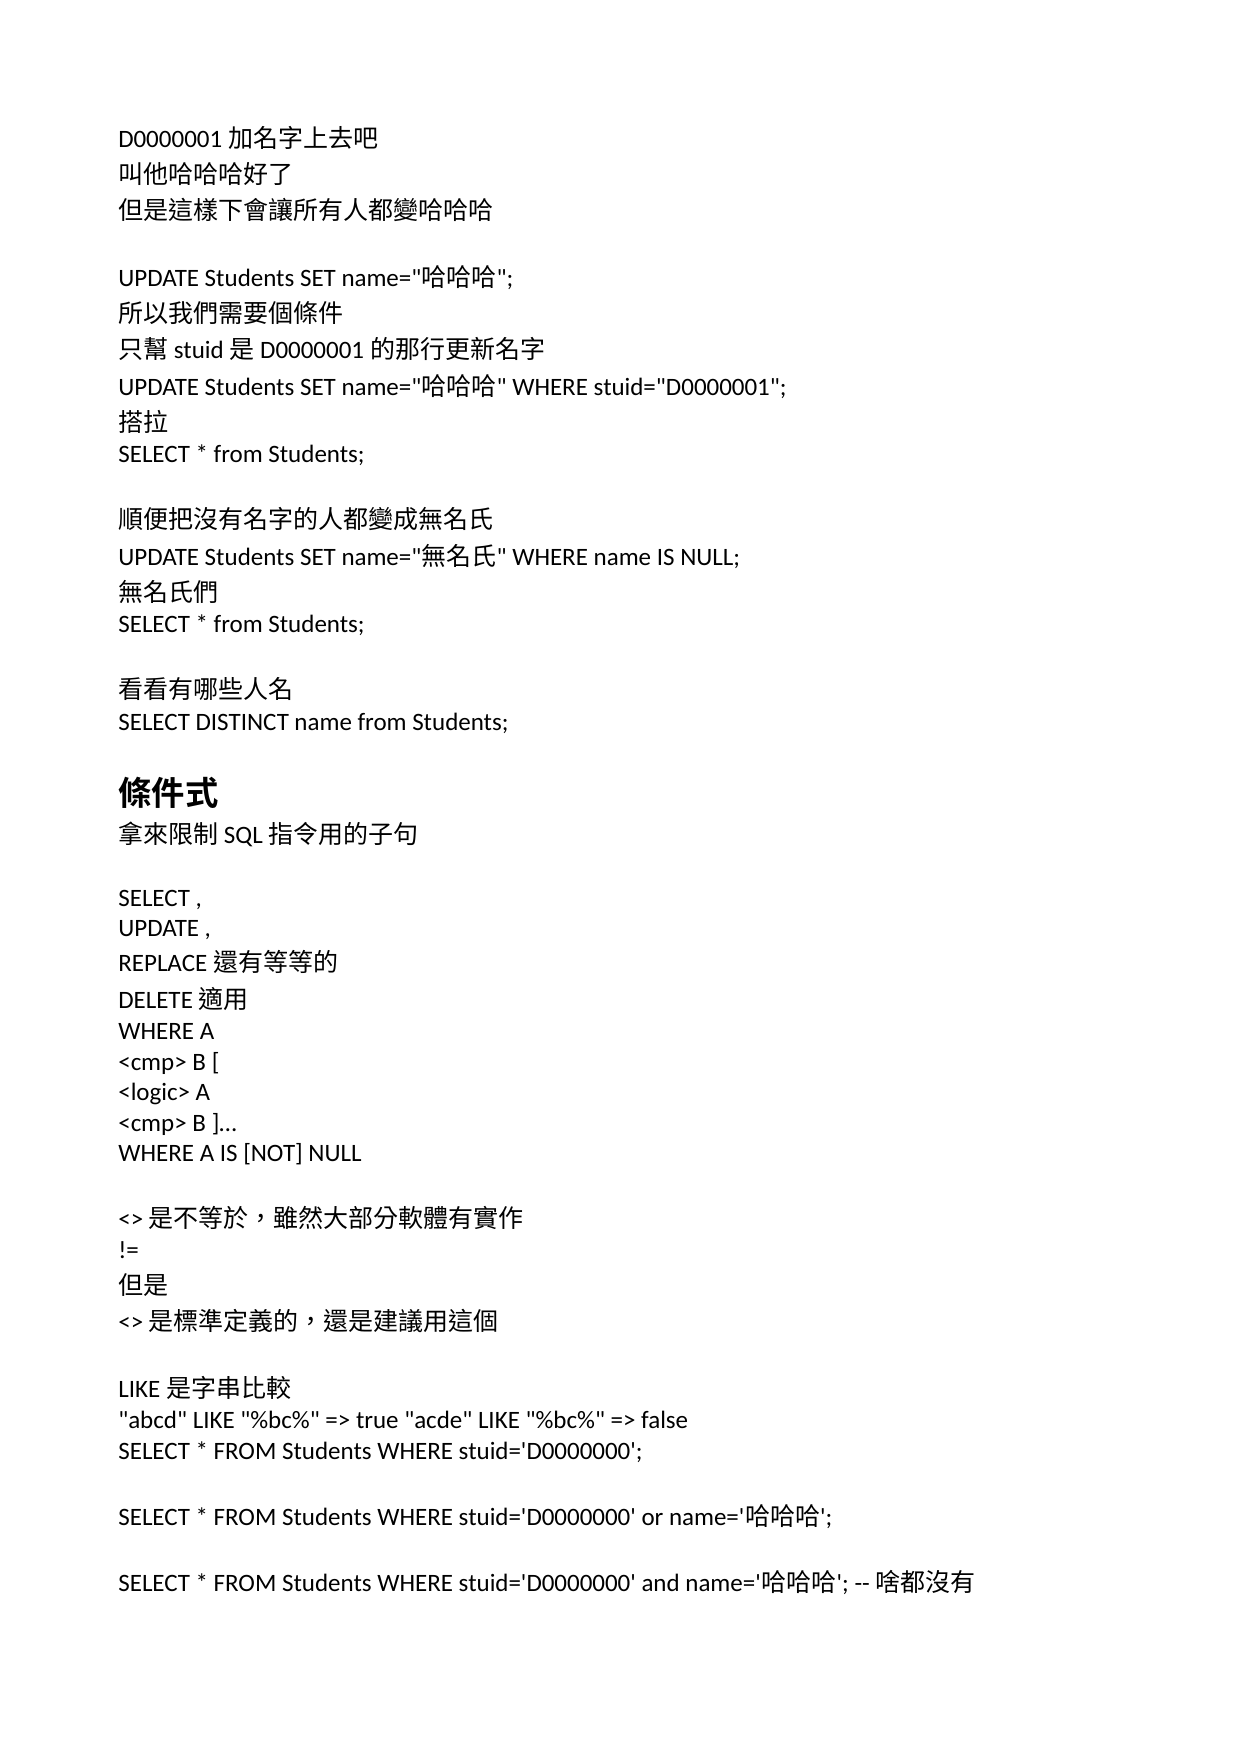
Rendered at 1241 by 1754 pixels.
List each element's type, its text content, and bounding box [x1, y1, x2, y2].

text <logic> A [118, 1076, 1122, 1107]
text <> 是不等於，雖然大部分軟體有實作 [118, 1198, 1122, 1235]
text 拿來限制 SQL 指令用的子句 [118, 815, 1122, 851]
text SELECT * from Students; [118, 439, 1122, 469]
text DELETE 適用 [118, 979, 1122, 1015]
text UPDATE Students SET name="無名氏" WHERE name IS NULL; [118, 536, 1122, 572]
text 但是這樣下會讓所有人都變哈哈哈 [118, 191, 1122, 227]
text <cmp> B ]… [118, 1107, 1122, 1137]
text WHERE A IS [NOT] NULL [118, 1137, 1122, 1168]
text SELECT * FROM Students WHERE stuid='D0000000' and name='哈哈哈'; -- 啥都沒有 [118, 1563, 1122, 1599]
text UPDATE Students SET name="哈哈哈" WHERE stuid="D0000001"; [118, 366, 1122, 402]
text 只幫 stuid 是 D0000001 的那行更新名字 [118, 330, 1122, 366]
text LIKE 是字串比較 [118, 1368, 1122, 1404]
text 順便把沒有名字的人都變成無名氏 [118, 500, 1122, 536]
text <> 是標準定義的，還是建議用這個 [118, 1301, 1122, 1338]
text 但是 [118, 1265, 1122, 1301]
text SELECT * FROM Students WHERE stuid='D0000000'; [118, 1435, 1122, 1466]
text SELECT * FROM Students WHERE stuid='D0000000' or name='哈哈哈'; [118, 1496, 1122, 1532]
text 搭拉 [118, 402, 1122, 439]
text WHERE A [118, 1015, 1122, 1046]
text REPLACE 還有等等的 [118, 943, 1122, 979]
text SELECT , [118, 882, 1122, 912]
text 叫他哈哈哈好了 [118, 154, 1122, 191]
text D0000001 加名字上去吧 [118, 118, 1122, 154]
subtitle 條件式 [118, 767, 1122, 815]
text SELECT * from Students; [118, 608, 1122, 639]
text "abcd" LIKE "%bc%" => true "acde" LIKE "%bc%" => false [118, 1404, 1122, 1435]
text SELECT DISTINCT name from Students; [118, 706, 1122, 736]
text 無名氏們 [118, 572, 1122, 608]
text UPDATE Students SET name="哈哈哈"; [118, 257, 1122, 294]
text 看看有哪些人名 [118, 669, 1122, 706]
text <cmp> B [ [118, 1046, 1122, 1076]
text != [118, 1235, 1122, 1265]
text UPDATE , [118, 912, 1122, 943]
text 所以我們需要個條件 [118, 294, 1122, 330]
